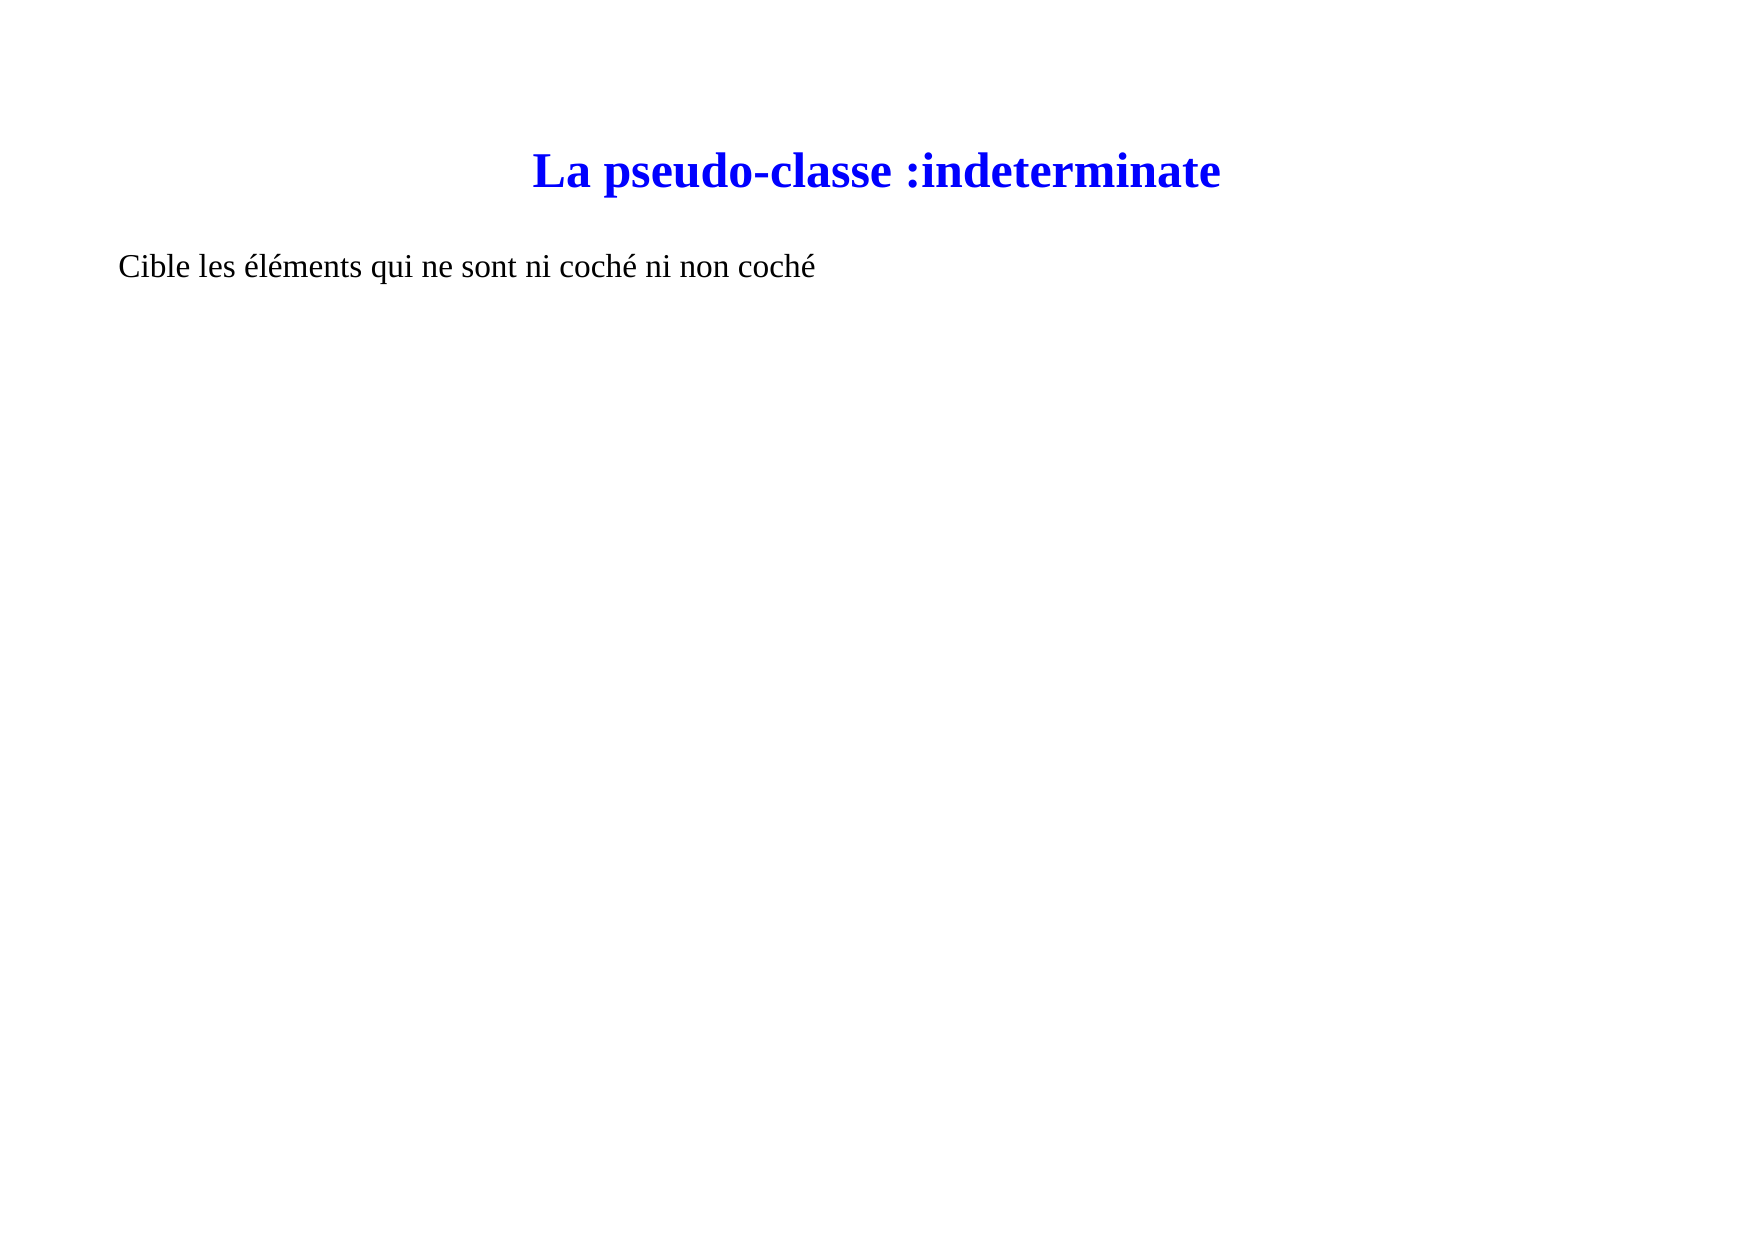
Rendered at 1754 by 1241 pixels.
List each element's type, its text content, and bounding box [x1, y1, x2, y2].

subtitle La pseudo-classe :indeterminate [118, 143, 1636, 198]
text Cible les éléments qui ne sont ni coché ni non coché [118, 248, 1636, 285]
